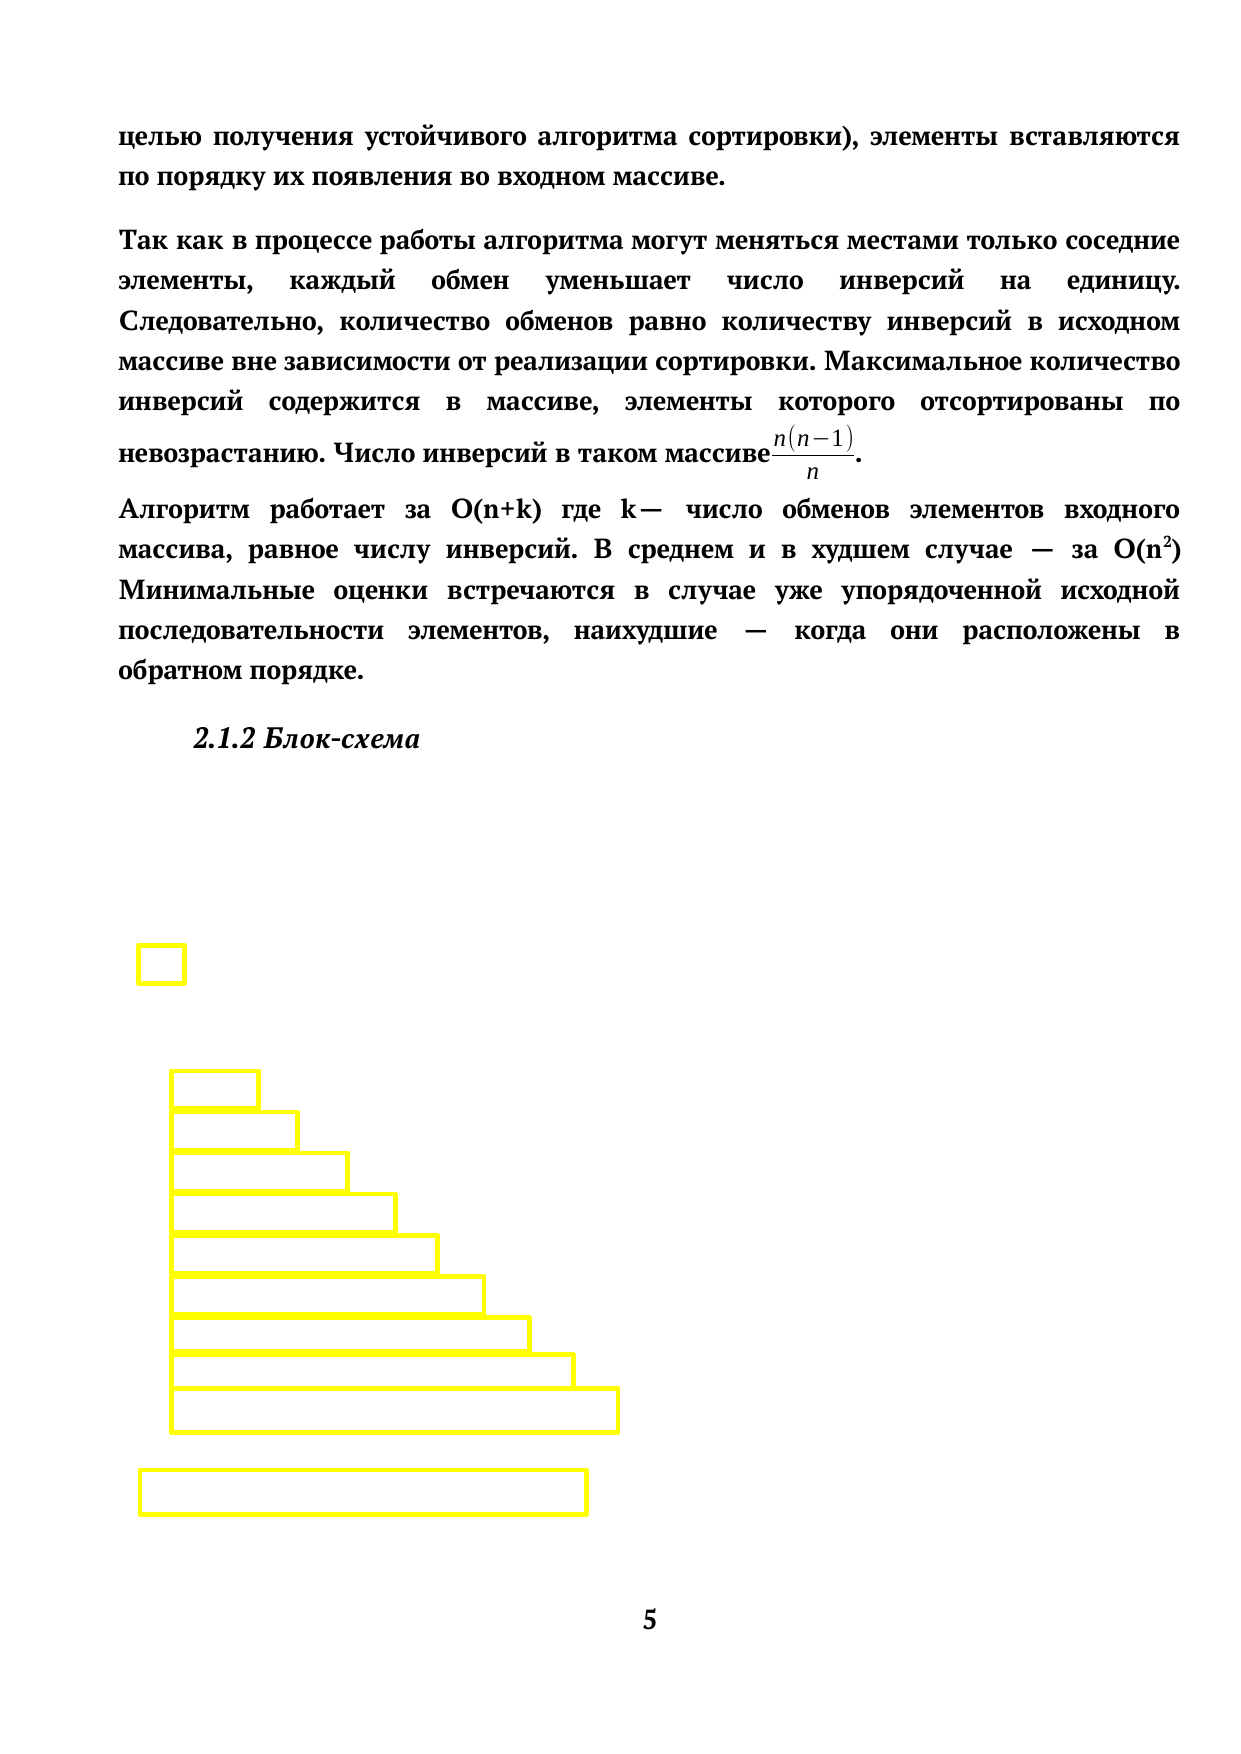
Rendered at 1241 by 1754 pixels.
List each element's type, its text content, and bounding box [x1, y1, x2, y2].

text Так как в процессе работы алгоритма могут меняться местами только соседние элементы, каждый обмен уменьшает число инверсий на единицу. Следовательно, количество обменов равно количеству инверсий в исходном массиве вне зависимости от реализации сортировки. Максимальное количество инверсий содержится в массиве, элементы которого отсортированы по невозрастанию. Число инверсий в таком массиве. [118, 222, 1181, 485]
subtitle 2.1.2 Блок-схема [118, 720, 1181, 756]
text Алгоритм работает за O(n+k) где k— число обменов элементов входного массива, равное числу инверсий. В среднем и в худшем случае — за O(n2) Минимальные оценки встречаются в случае уже упорядоченной исходной последовательности элементов, наихудшие — когда они расположены в обратном порядке. [118, 491, 1181, 686]
text целью получения устойчивого алгоритма сортировки), элементы вставляются по порядку их появления во входном массиве. [118, 118, 1181, 192]
